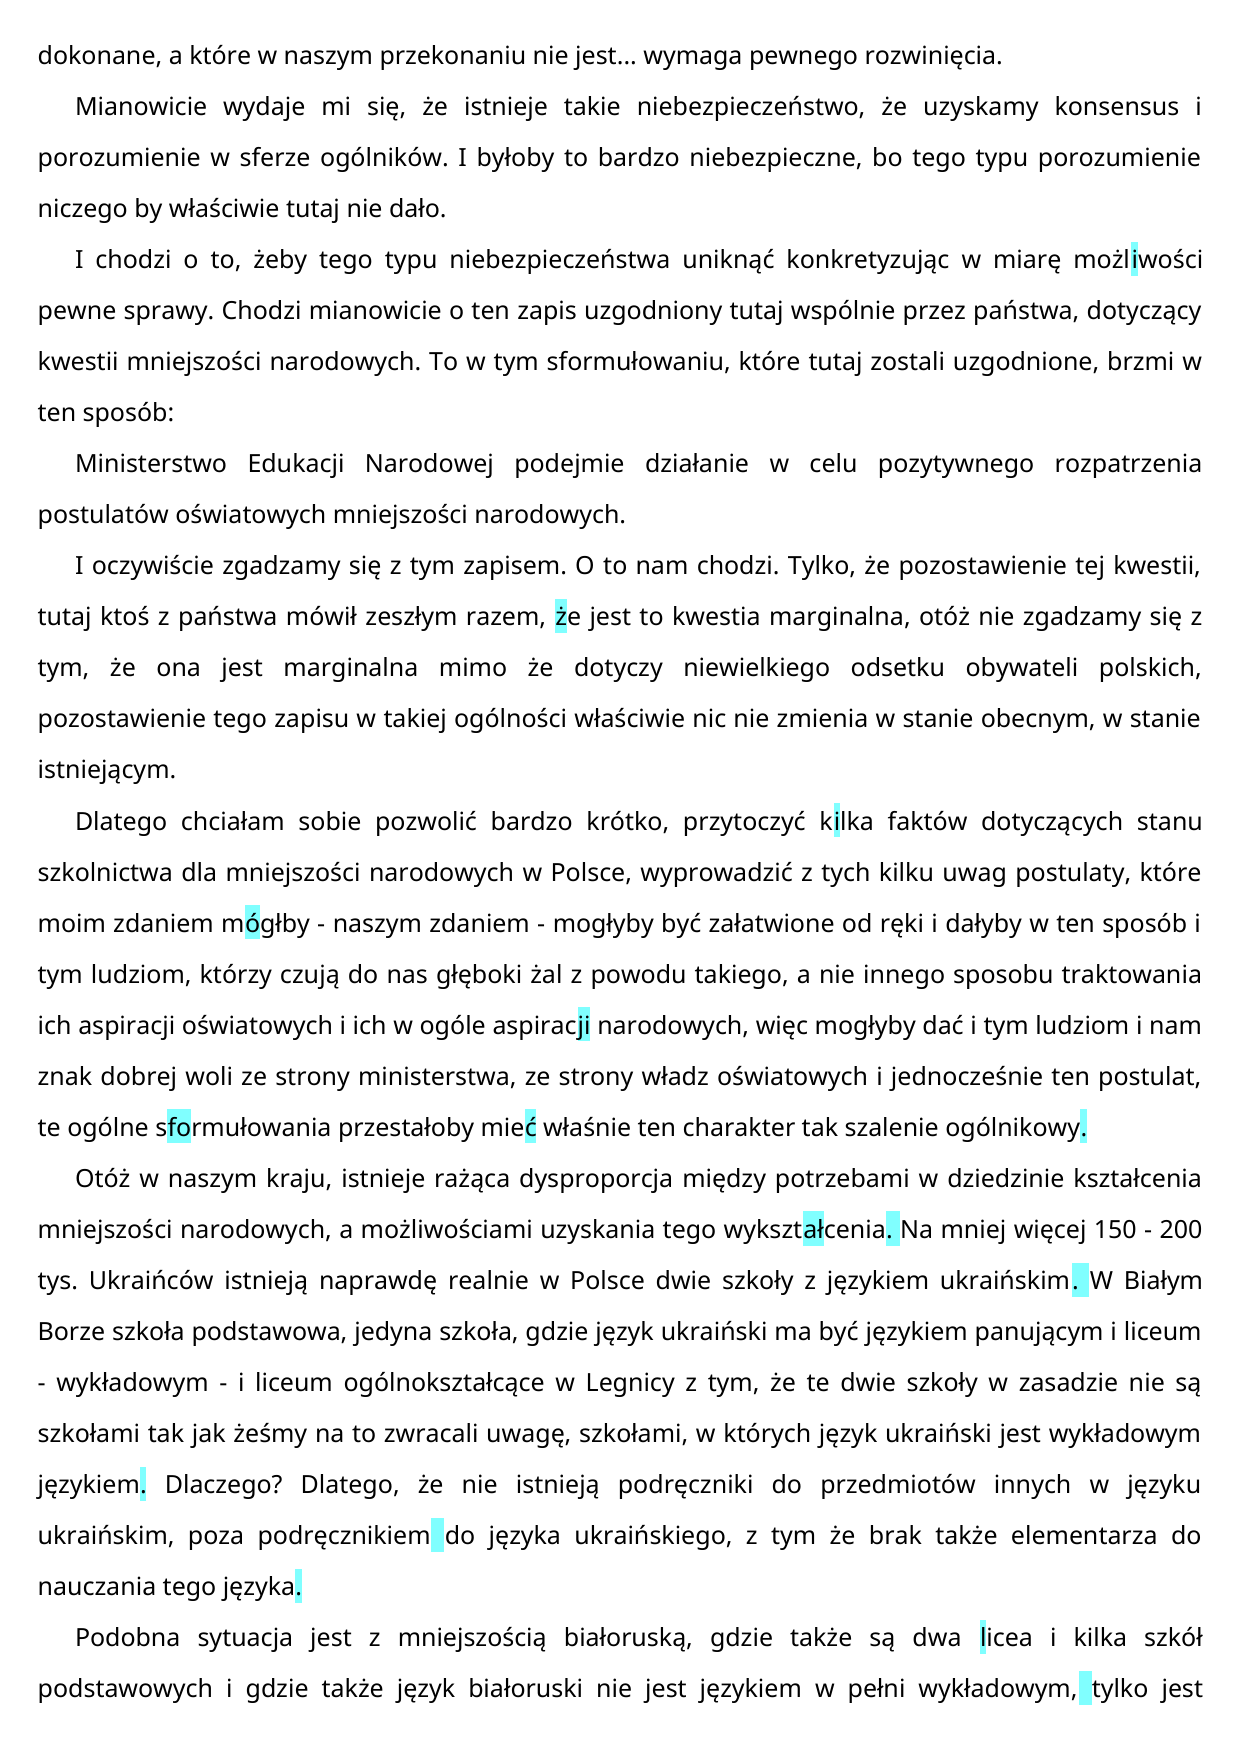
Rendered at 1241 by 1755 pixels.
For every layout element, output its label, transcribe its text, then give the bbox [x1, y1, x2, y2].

text Otóż w naszym kraju, istnieje rażąca dysproporcja między potrzebami w dziedzinie kształcenia mniejszości narodowych, a możliwościami uzyskania tego wykształcenia. Na mniej więcej 150 - 200 tys. Ukraińców istnieją naprawdę realnie w Polsce dwie szkoły z językiem ukraińskim. W Białym Borze szkoła podstawowa, jedyna szkoła, gdzie język ukraiński ma być językiem panującym i liceum - wykładowym - i liceum ogólnokształcące w Legnicy z tym, że te dwie szkoły w zasadzie nie są szkołami tak jak żeśmy na to zwracali uwagę, szkołami, w których język ukraiński jest wykładowym językiem. Dlaczego? Dlatego, że nie istnieją podręczniki do przedmiotów innych w języku ukraińskim, poza podręcznikiem do języka ukraińskiego, z tym że brak także elementarza do nauczania tego języka. [37, 1160, 1203, 1603]
text Dlatego chciałam sobie pozwolić bardzo krótko, przytoczyć kilka faktów dotyczących stanu szkolnictwa dla mniejszości narodowych w Polsce, wyprowadzić z tych kilku uwag postulaty, które moim zdaniem mógłby - naszym zdaniem - mogłyby być załatwione od ręki i dałyby w ten sposób i tym ludziom, którzy czują do nas głęboki żal z powodu takiego, a nie innego sposobu traktowania ich aspiracji oświatowych i ich w ogóle aspiracji narodowych, więc mogłyby dać i tym ludziom i nam znak dobrej woli ze strony ministerstwa, ze strony władz oświatowych i jednocześnie ten postulat, te ogólne sformułowania przestałoby mieć właśnie ten charakter tak szalenie ogólnikowy. [37, 803, 1203, 1143]
text I chodzi o to, żeby tego typu niebezpieczeństwa uniknąć konkretyzując w miarę możliwości pewne sprawy. Chodzi mianowicie o ten zapis uzgodniony tutaj wspólnie przez państwa, dotyczący kwestii mniejszości narodowych. To w tym sformułowaniu, które tutaj zostali uzgodnione, brzmi w ten sposób: [37, 242, 1203, 429]
text Mianowicie wydaje mi się, że istnieje takie niebezpieczeństwo, że uzyskamy konsensus i porozumienie w sferze ogólników. I byłoby to bardzo niebezpieczne, bo tego typu porozumienie niczego by właściwie tutaj nie dało. [37, 88, 1203, 225]
text Podobna sytuacja jest z mniejszością białoruską, gdzie także są dwa licea i kilka szkół podstawowych i gdzie także język białoruski nie jest językiem w pełni wykładowym, tylko jest [37, 1620, 1203, 1705]
text Ministerstwo Edukacji Narodowej podejmie działanie w celu pozytywnego rozpatrzenia postulatów oświatowych mniejszości narodowych. [37, 446, 1203, 531]
text dokonane, a które w naszym przekonaniu nie jest... wymaga pewnego rozwinięcia. [37, 37, 1203, 72]
text I oczywiście zgadzamy się z tym zapisem. O to nam chodzi. Tylko, że pozostawienie tej kwestii, tutaj ktoś z państwa mówił zeszłym razem, że jest to kwestia marginalna, otóż nie zgadzamy się z tym, że ona jest marginalna mimo że dotyczy niewielkiego odsetku obywateli polskich, pozostawienie tego zapisu w takiej ogólności właściwie nic nie zmienia w stanie obecnym, w stanie istniejącym. [37, 548, 1203, 786]
